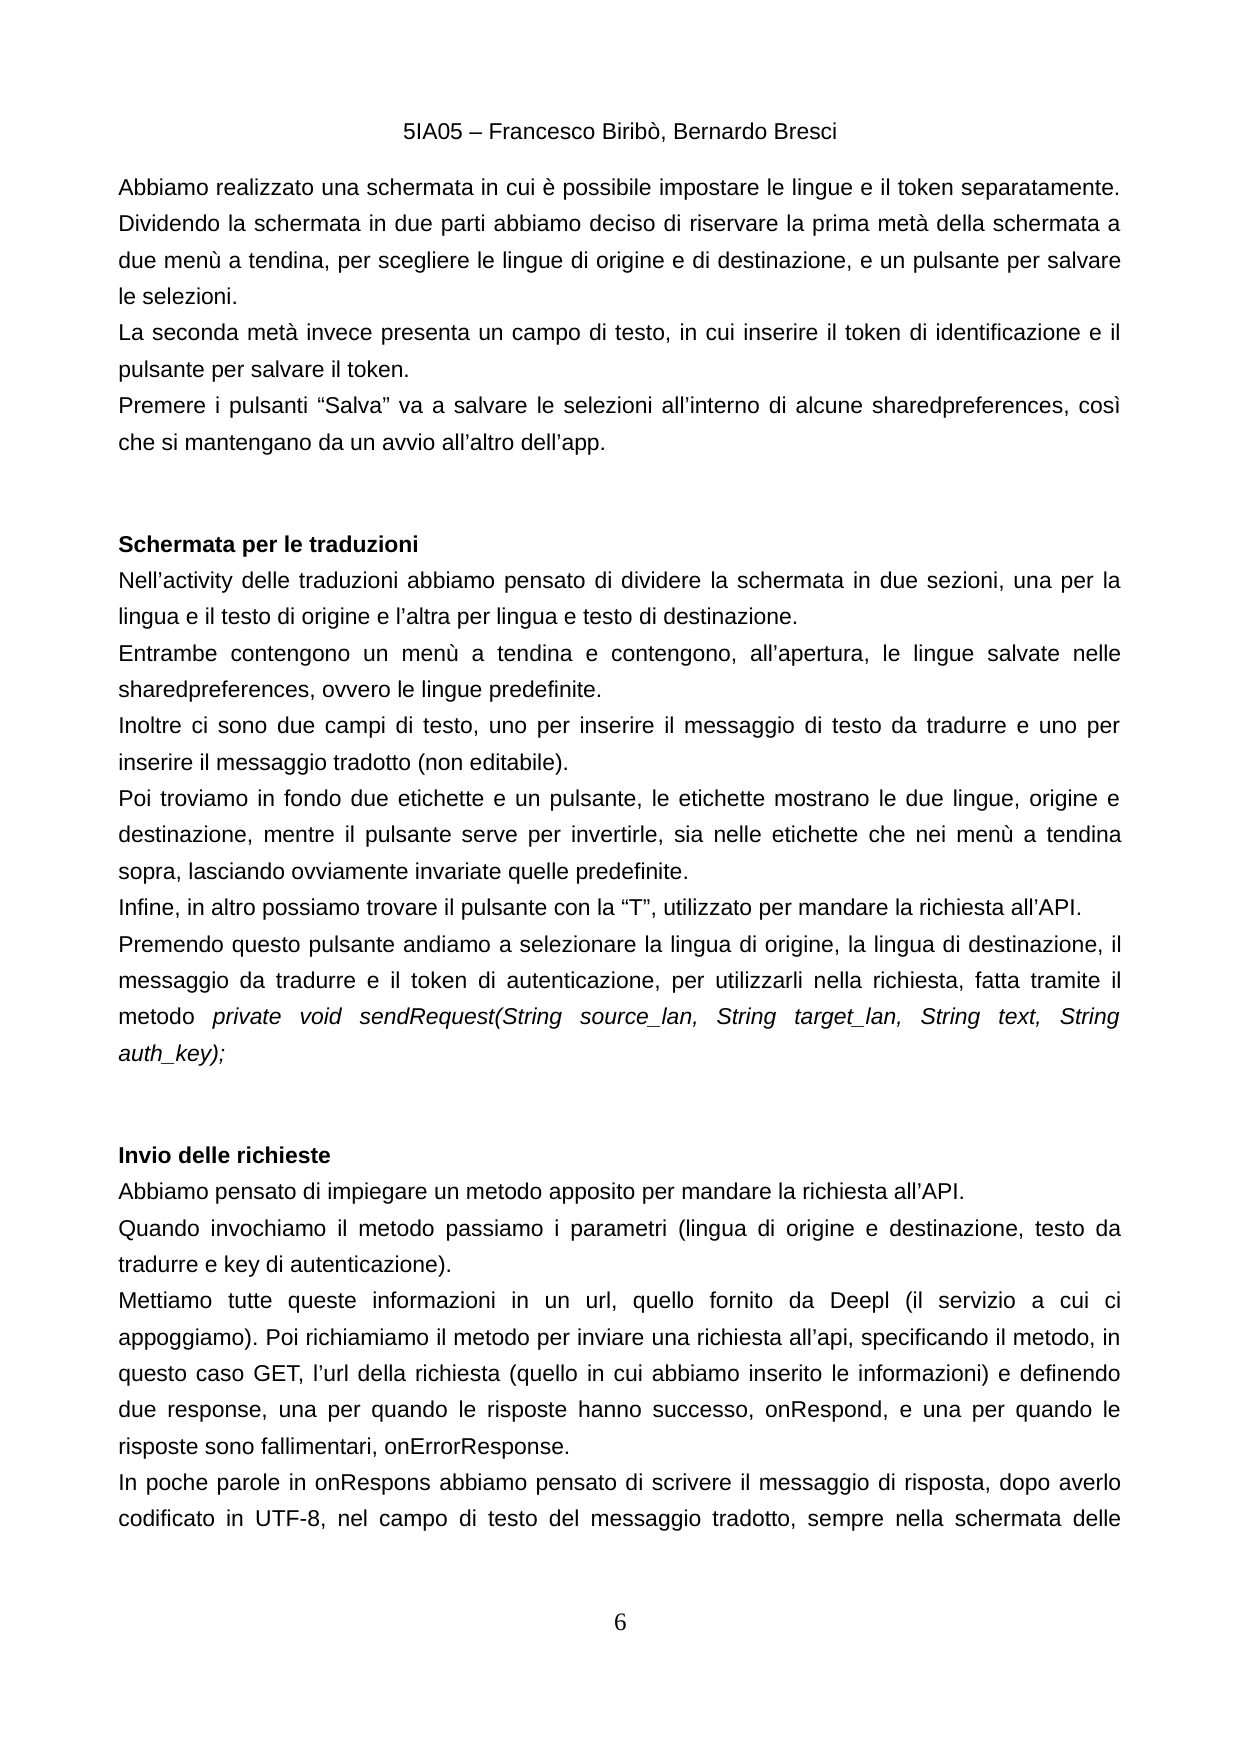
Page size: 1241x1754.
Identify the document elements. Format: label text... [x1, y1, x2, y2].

text Invio delle richieste [118, 1142, 1122, 1168]
text Poi troviamo in fondo due etichette e un pulsante, le etichette mostrano le due lingue, origine e destinazione, mentre il pulsante serve per invertirle, sia nelle etichette che nei menù a tendina sopra, lasciando ovviamente invariate quelle predefinite. [118, 785, 1122, 884]
text La seconda metà invece presenta un campo di testo, in cui inserire il token di identificazione e il pulsante per salvare il token. [118, 319, 1122, 382]
text Premendo questo pulsante andiamo a selezionare la lingua di origine, la lingua di destinazione, il messaggio da tradurre e il token di autenticazione, per utilizzarli nella richiesta, fatta tramite il metodo private void sendRequest(String source_lan, String target_lan, String text, String auth_key); [118, 931, 1122, 1066]
text Premere i pulsanti “Salva” va a salvare le selezioni all’interno di alcune sharedpreferences, così che si mantengano da un avvio all’altro dell’app. [118, 392, 1122, 455]
text Inoltre ci sono due campi di testo, uno per inserire il messaggio di testo da tradurre e uno per inserire il messaggio tradotto (non editabile). [118, 712, 1122, 775]
text Nell’activity delle traduzioni abbiamo pensato di dividere la schermata in due sezioni, una per la lingua e il testo di origine e l’altra per lingua e testo di destinazione. [118, 567, 1122, 630]
text Infine, in altro possiamo trovare il pulsante con la “T”, utilizzato per mandare la richiesta all’API. [118, 894, 1122, 921]
text Entrambe contengono un menù a tendina e contengono, all’apertura, le lingue salvate nelle sharedpreferences, ovvero le lingue predefinite. [118, 640, 1122, 702]
text In poche parole in onRespons abbiamo pensato di scrivere il messaggio di risposta, dopo averlo codificato in UTF-8, nel campo di testo del messaggio tradotto, sempre nella schermata delle [118, 1469, 1122, 1532]
text Mettiamo tutte queste informazioni in un url, quello fornito da Deepl (il servizio a cui ci appoggiamo). Poi richiamiamo il metodo per inviare una richiesta all’api, specificando il metodo, in questo caso GET, l’url della richiesta (quello in cui abbiamo inserito le informazioni) e definendo due response, una per quando le risposte hanno successo, onRespond, e una per quando le risposte sono fallimentari, onErrorResponse. [118, 1287, 1122, 1459]
text Quando invochiamo il metodo passiamo i parametri (lingua di origine e destinazione, testo da tradurre e key di autenticazione). [118, 1214, 1122, 1277]
text Abbiamo pensato di impiegare un metodo apposito per mandare la richiesta all’API. [118, 1178, 1122, 1204]
text Abbiamo realizzato una schermata in cui è possibile impostare le lingue e il token separatamente. Dividendo la schermata in due parti abbiamo deciso di riservare la prima metà della schermata a due menù a tendina, per scegliere le lingue di origine e di destinazione, e un pulsante per salvare le selezioni. [118, 174, 1122, 309]
text Schermata per le traduzioni [118, 531, 1122, 557]
